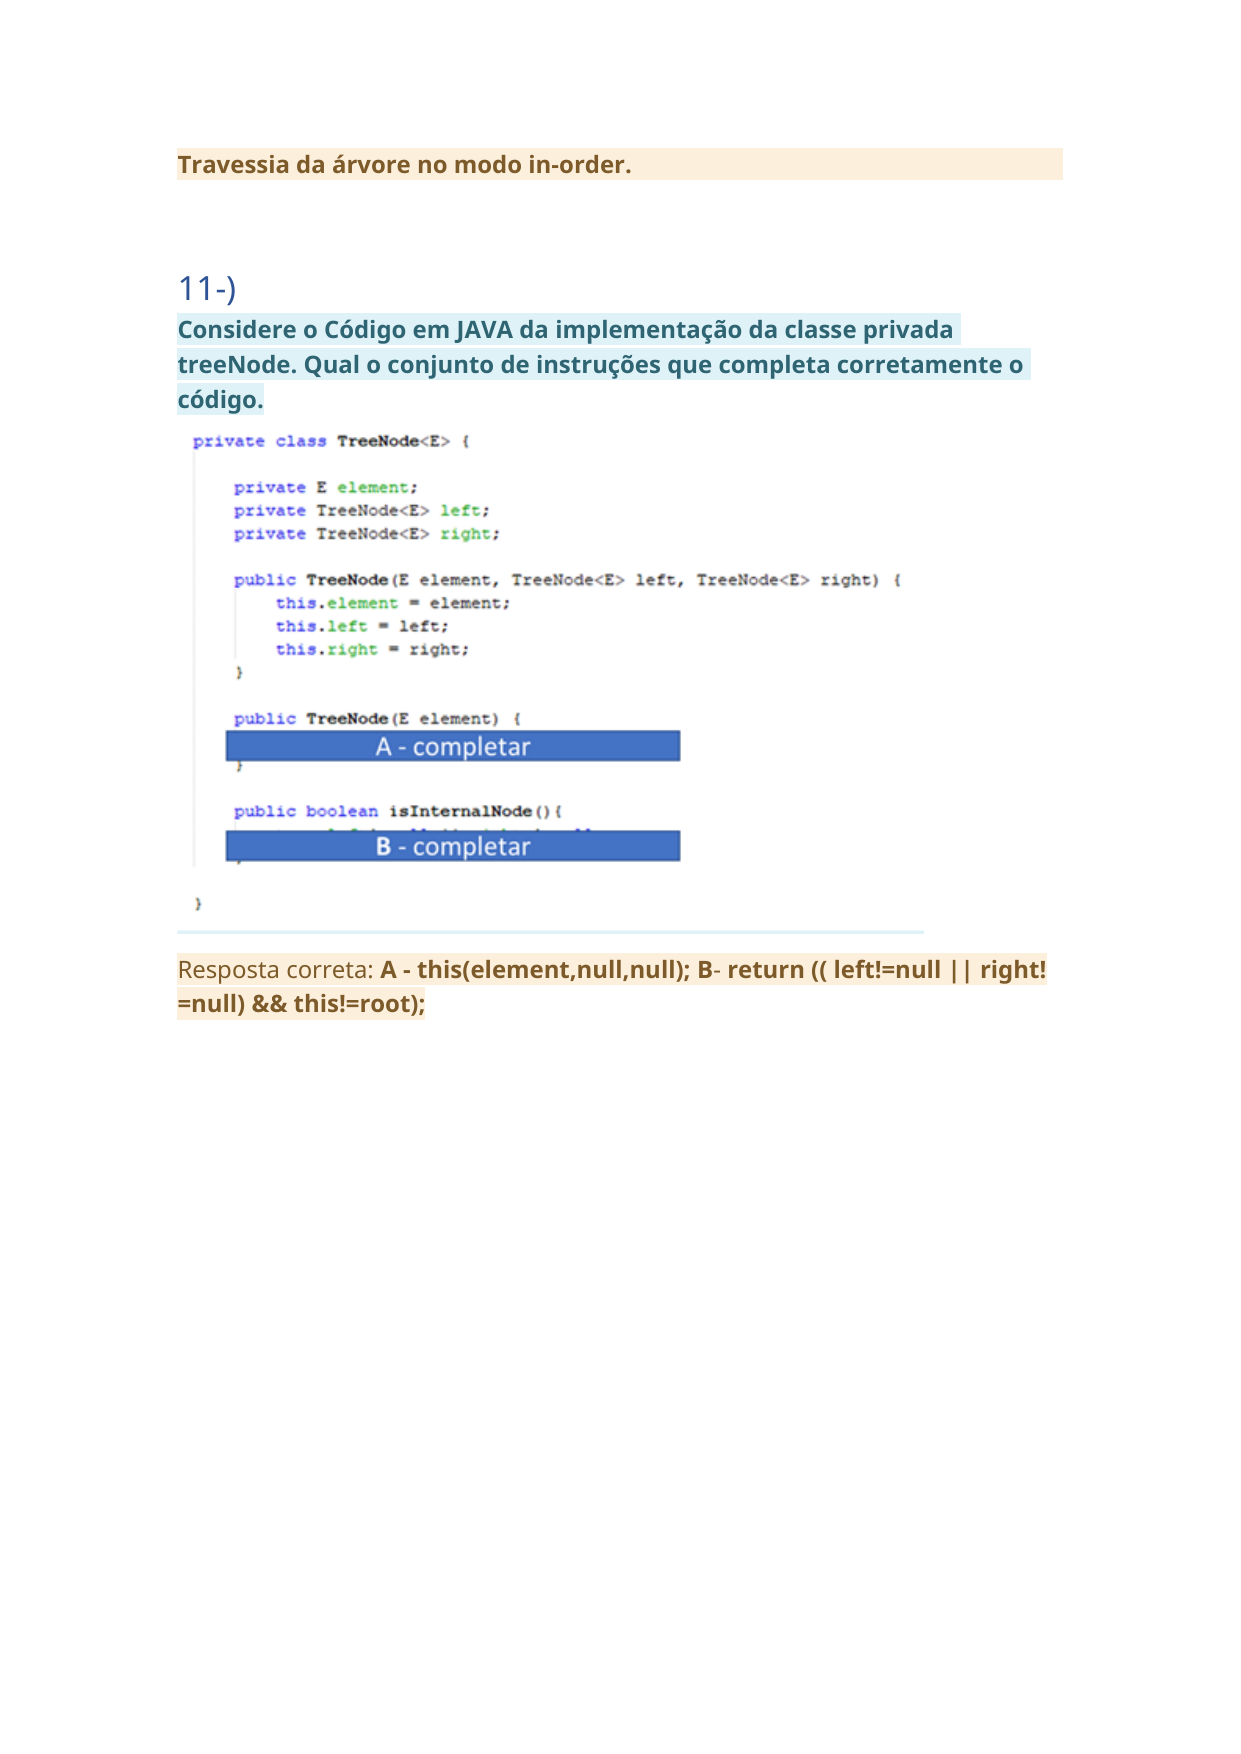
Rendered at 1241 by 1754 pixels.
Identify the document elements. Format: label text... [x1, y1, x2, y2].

text Considere o Código em JAVA da implementação da classe privada treeNode. Qual o conjunto de instruções que completa corretamente o código. [177, 313, 1063, 415]
text Travessia da árvore no modo in-order. [177, 148, 1063, 180]
text Resposta correta: A - this(element,null,null); B- return (( left!=null || right!=null) && this!=root); [177, 952, 1063, 1020]
subtitle 11-) [177, 264, 1063, 310]
